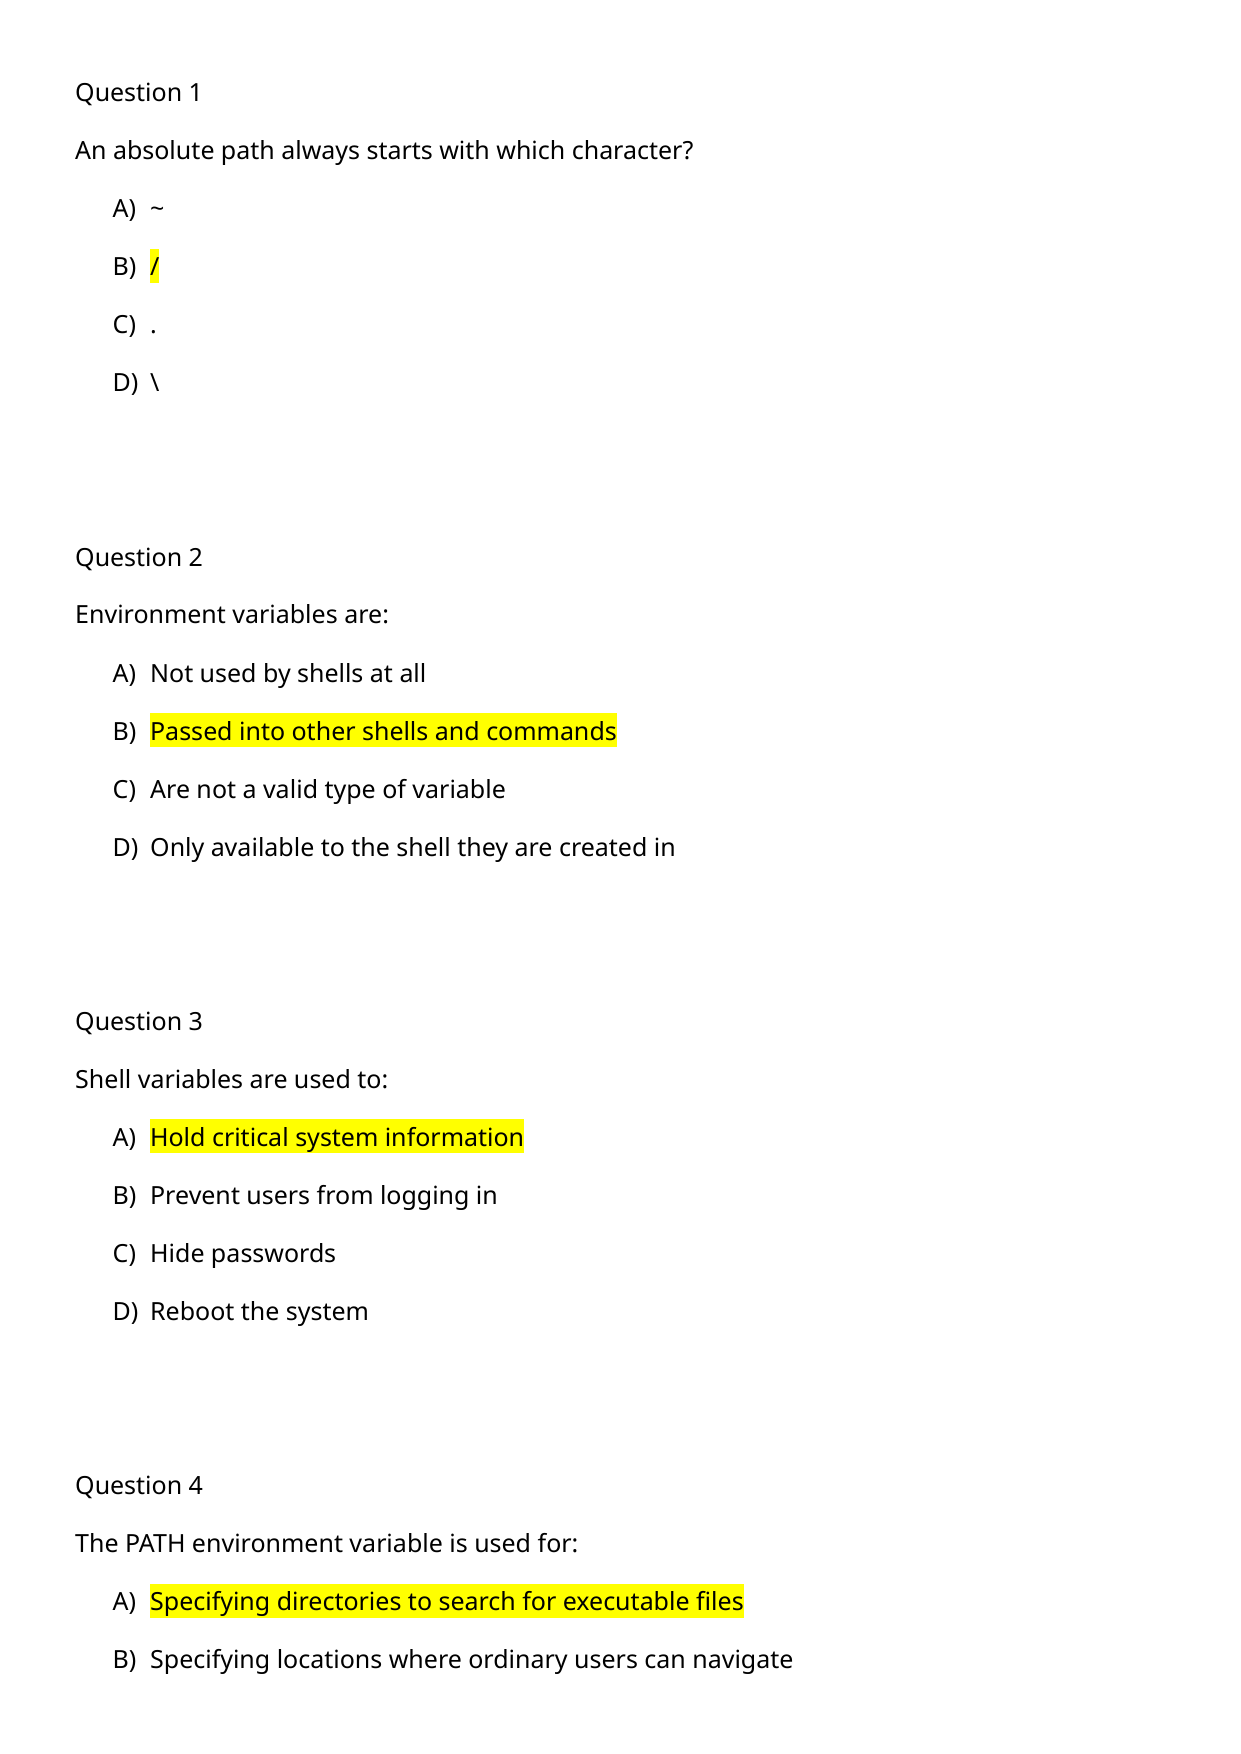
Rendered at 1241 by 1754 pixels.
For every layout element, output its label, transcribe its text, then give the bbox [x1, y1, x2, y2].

text Question 1 [75, 75, 1165, 109]
list Prevent users from logging in [112, 1177, 1165, 1211]
text The PATH environment variable is used for: [75, 1526, 1165, 1559]
text Shell variables are used to: [75, 1061, 1165, 1095]
text An absolute path always starts with which character? [75, 133, 1165, 167]
list Specifying locations where ordinary users can navigate [112, 1642, 1165, 1676]
text Question 4 [75, 1467, 1165, 1502]
list Not used by shells at all [112, 655, 1165, 689]
list \ [112, 365, 1165, 399]
list Passed into other shells and commands [112, 713, 1165, 747]
list Reboot the system [112, 1293, 1165, 1327]
list Hide passwords [112, 1235, 1165, 1269]
list Only available to the shell they are created in [112, 829, 1165, 863]
text Environment variables are: [75, 597, 1165, 631]
list / [112, 249, 1165, 283]
text Question 2 [75, 539, 1165, 573]
list Specifying directories to search for executable files [112, 1583, 1165, 1618]
list Hold critical system information [112, 1119, 1165, 1153]
text Question 3 [75, 1003, 1165, 1037]
list ~ [112, 191, 1165, 225]
list . [112, 307, 1165, 341]
list Are not a valid type of variable [112, 771, 1165, 805]
